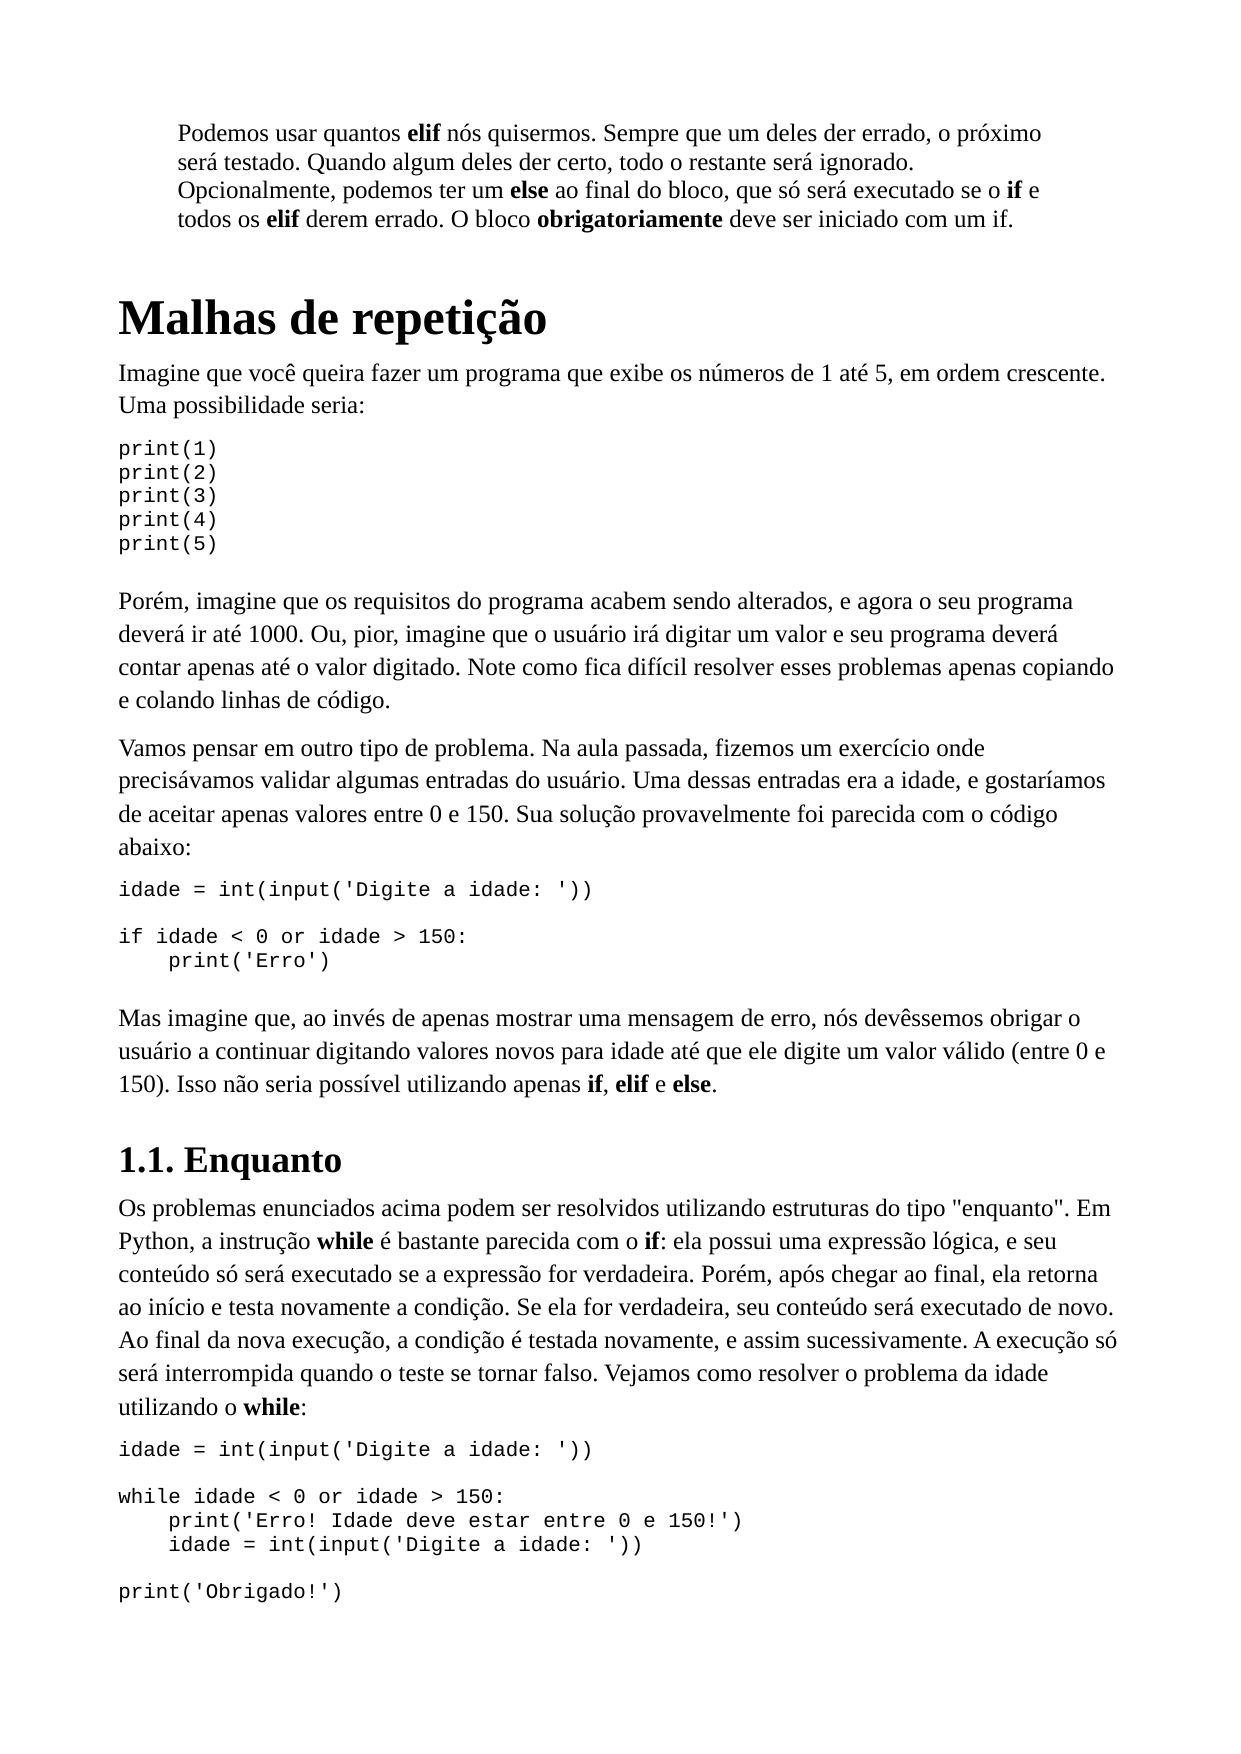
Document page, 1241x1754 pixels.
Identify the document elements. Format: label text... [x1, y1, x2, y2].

text print(4) [118, 509, 1122, 533]
subtitle Malhas de repetição [118, 288, 1122, 345]
text Mas imagine que, ao invés de apenas mostrar uma mensagem de erro, nós devêssemos obrigar o usuário a continuar digitando valores novos para idade até que ele digite um valor válido (entre 0 e 150). Isso não seria possível utilizando apenas if, elif e else. [118, 1003, 1122, 1098]
text Podemos usar quantos elif nós quisermos. Sempre que um deles der errado, o próximo será testado. Quando algum deles der certo, todo o restante será ignorado. Opcionalmente, podemos ter um else ao final do bloco, que só será executado se o if e todos os elif derem errado. O bloco obrigatoriamente deve ser iniciado com um if. [177, 118, 1063, 233]
text while idade < 0 or idade > 150: [118, 1486, 1122, 1510]
text Porém, imagine que os requisitos do programa acabem sendo alterados, e agora o seu programa deverá ir até 1000. Ou, pior, imagine que o usuário irá digitar um valor e seu programa deverá contar apenas até o valor digitado. Note como fica difícil resolver esses problemas apenas copiando e colando linhas de código. [118, 586, 1122, 714]
text Vamos pensar em outro tipo de problema. Na aula passada, fizemos um exercício onde precisávamos validar algumas entradas do usuário. Uma dessas entradas era a idade, e gostaríamos de aceitar apenas valores entre 0 e 150. Sua solução provavelmente foi parecida com o código abaixo: [118, 733, 1122, 860]
text idade = int(input('Digite a idade: ')) [118, 879, 1122, 903]
text print('Erro! Idade deve estar entre 0 e 150!') [118, 1510, 1122, 1534]
text print('Erro') [118, 950, 1122, 974]
text Imagine que você queira fazer um programa que exibe os números de 1 até 5, em ordem crescente. Uma possibilidade seria: [118, 358, 1122, 419]
text print(5) [118, 533, 1122, 556]
subtitle 1.1. Enquanto [118, 1138, 1122, 1181]
text if idade < 0 or idade > 150: [118, 927, 1122, 950]
text print(1) [118, 438, 1122, 462]
text print(3) [118, 486, 1122, 509]
text idade = int(input('Digite a idade: ')) [118, 1534, 1122, 1557]
text print('Obrigado!') [118, 1581, 1122, 1605]
text print(2) [118, 462, 1122, 486]
text Os problemas enunciados acima podem ser resolvidos utilizando estruturas do tipo "enquanto". Em Python, a instrução while é bastante parecida com o if: ela possui uma expressão lógica, e seu conteúdo só será executado se a expressão for verdadeira. Porém, após chegar ao final, ela retorna ao início e testa novamente a condição. Se ela for verdadeira, seu conteúdo será executado de novo. Ao final da nova execução, a condição é testada novamente, e assim sucessivamente. A execução só será interrompida quando o teste se tornar falso. Vejamos como resolver o problema da idade utilizando o while: [118, 1193, 1122, 1420]
text idade = int(input('Digite a idade: ')) [118, 1439, 1122, 1463]
